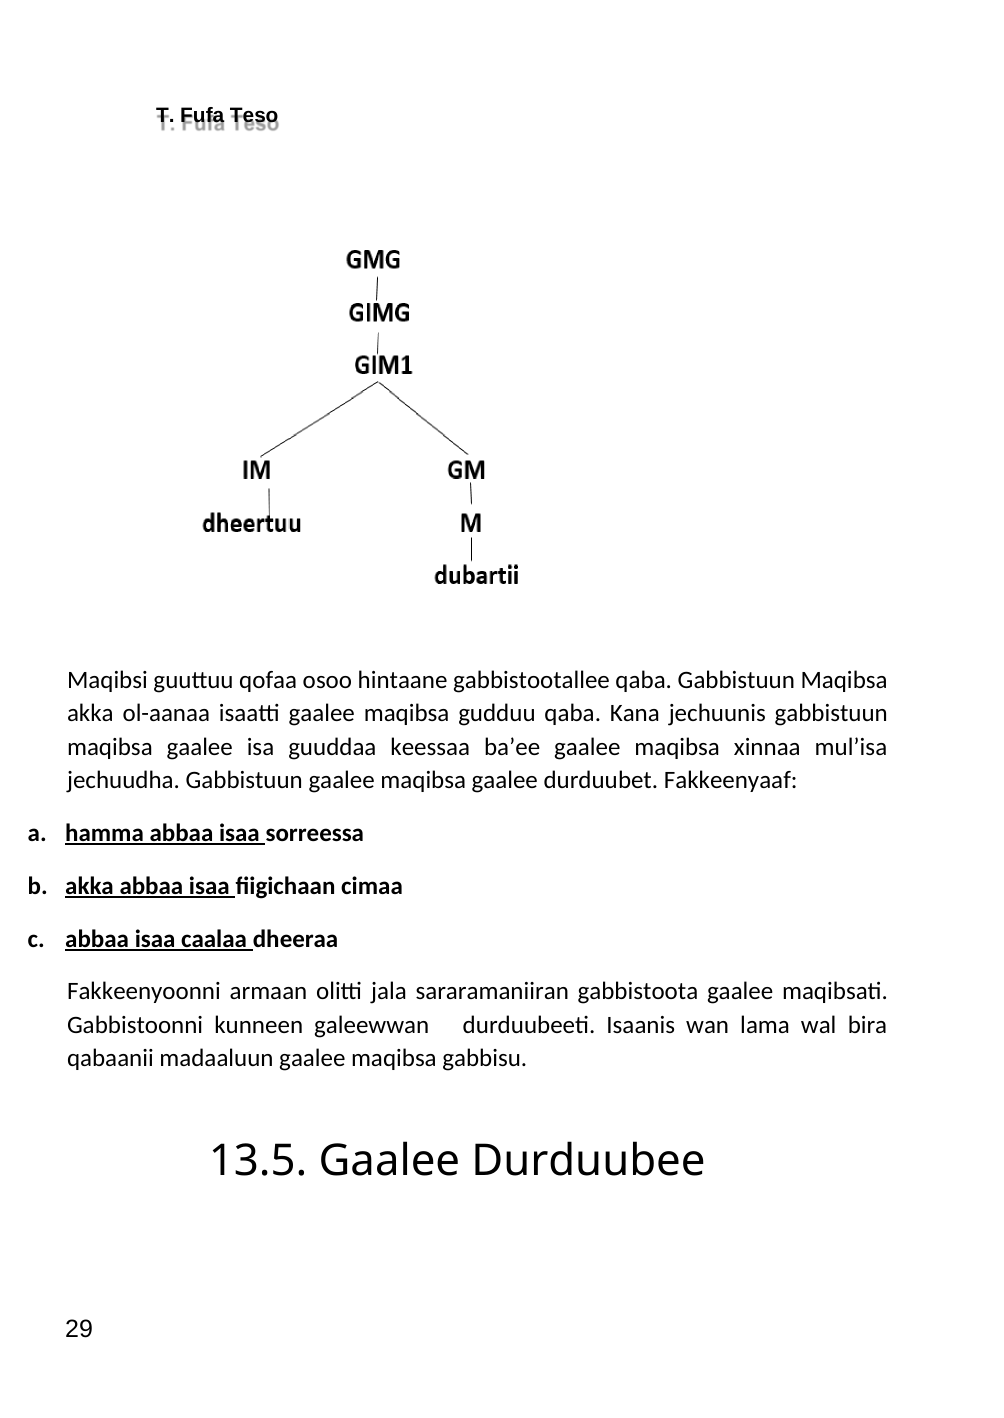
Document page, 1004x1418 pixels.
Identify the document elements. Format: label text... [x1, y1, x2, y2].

list akka abbaa isaa fiigichaan cimaa [27, 870, 895, 901]
subtitle 13.5. Gaalee Durduubee [90, 1128, 836, 1188]
list hamma abbaa isaa sorreessa [27, 817, 895, 848]
text Maqibsi guuttuu qofaa osoo hintaane gabbistootallee qaba. Gabbistuun Maqibsa akka ol-aanaa isaatti gaalee maqibsa gudduu qaba. Kana jechuunis gabbistuun maqibsa gaalee isa guuddaa keessaa ba’ee gaalee maqibsa xinnaa mul’isa jechuudha. Gabbistuun gaalee maqibsa gaalee durduubet. Fakkeenyaaf: [67, 664, 889, 795]
picture [58, 152, 753, 645]
picture [142, 102, 311, 149]
list abbaa isaa caalaa dheeraa [27, 923, 895, 953]
text Fakkeenyoonni armaan olitti jala sararamaniiran gabbistoota gaalee maqibsati. Gabbistoonni kunneen galeewwan durduubeeti. Isaanis wan lama wal bira qabaanii madaaluun gaalee maqibsa gabbisu. [67, 976, 889, 1073]
